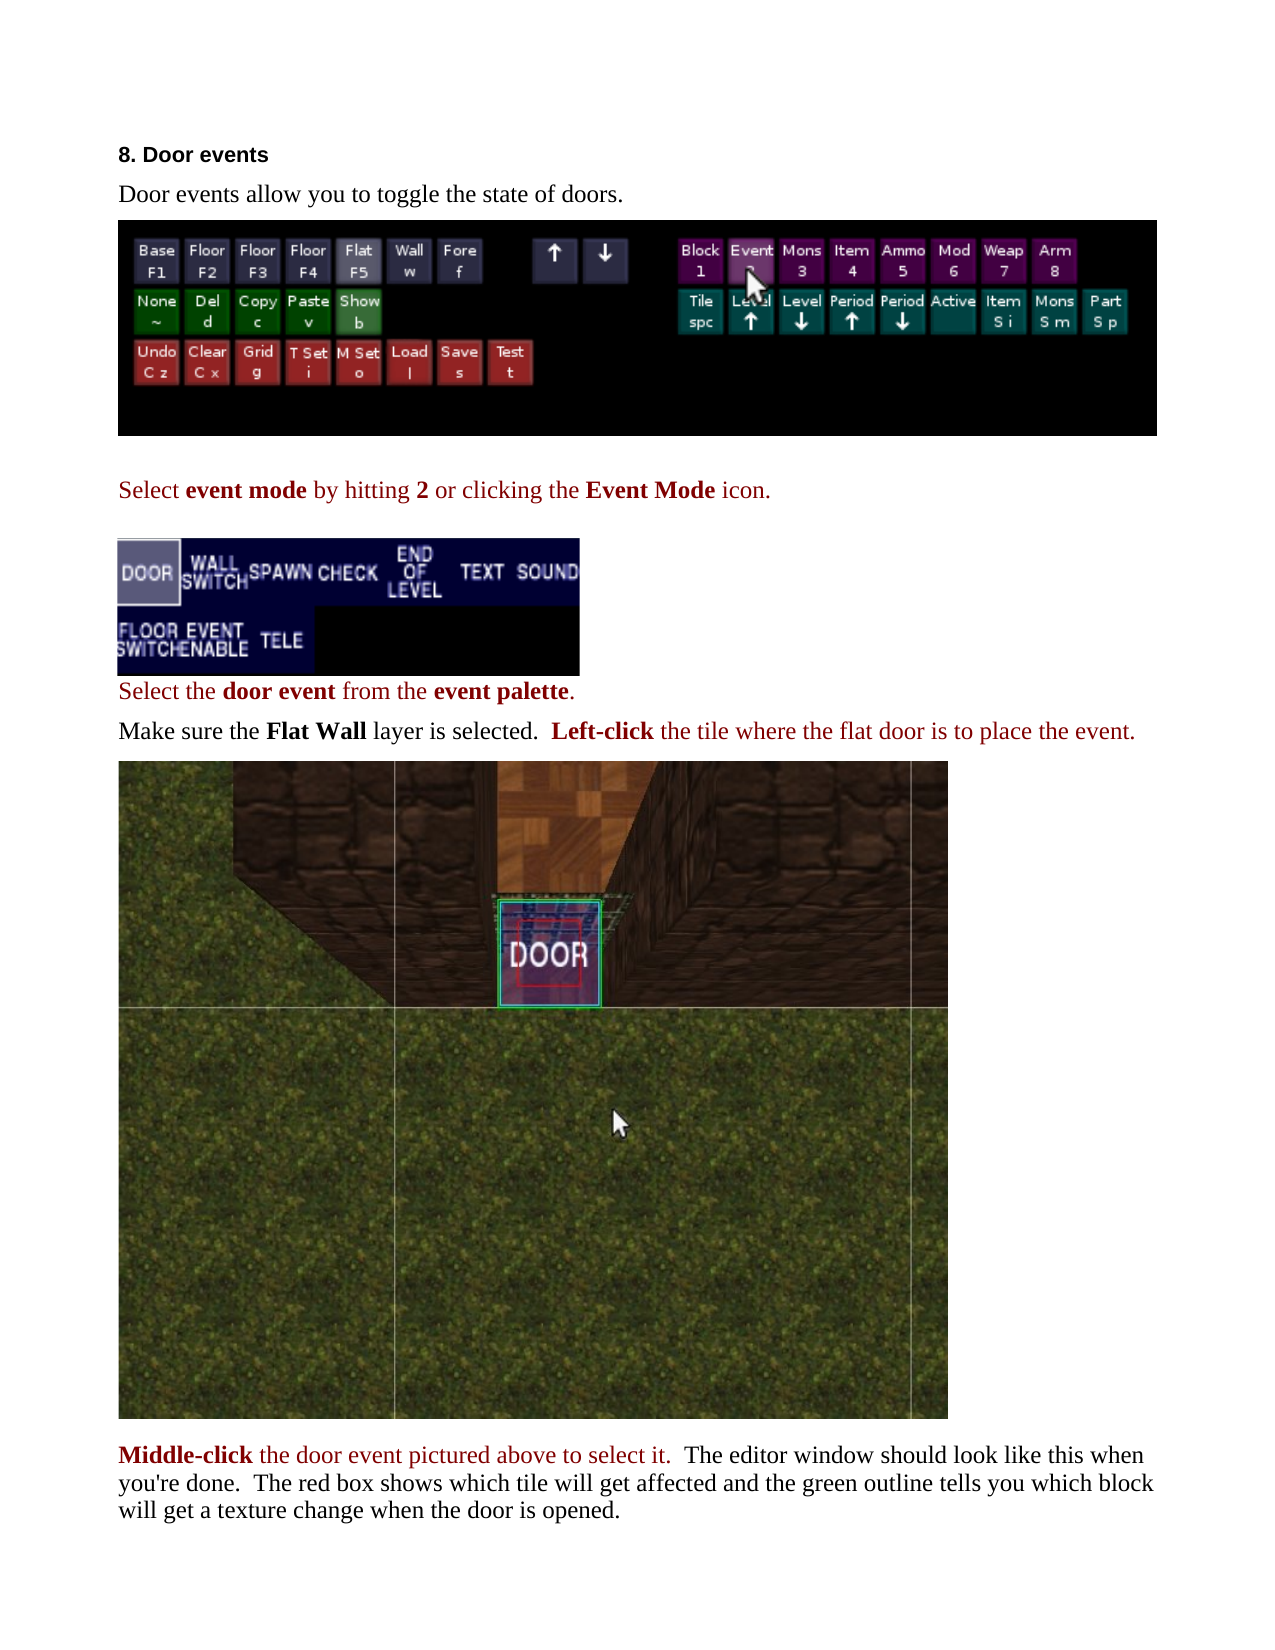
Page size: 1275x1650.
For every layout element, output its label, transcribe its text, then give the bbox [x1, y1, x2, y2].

text Select event mode by hitting 2 or clicking the Event Mode icon. [118, 476, 1157, 504]
text Middle-click the door event pictured above to select it. The editor window should look like this when you're done. The red box shows which tile will get affected and the green outline tells you which block will get a texture change when the door is opened. [118, 1441, 1157, 1524]
subtitle 8. Door events [118, 143, 1157, 168]
text Select the door event from the event palette. [118, 677, 1157, 705]
picture [118, 220, 1157, 436]
picture [117, 538, 580, 676]
picture [118, 761, 948, 1419]
text Door events allow you to toggle the state of doors. [118, 180, 1157, 208]
text Make sure the Flat Wall layer is selected. Left-click the tile where the flat door is to place the event. [118, 717, 1157, 745]
